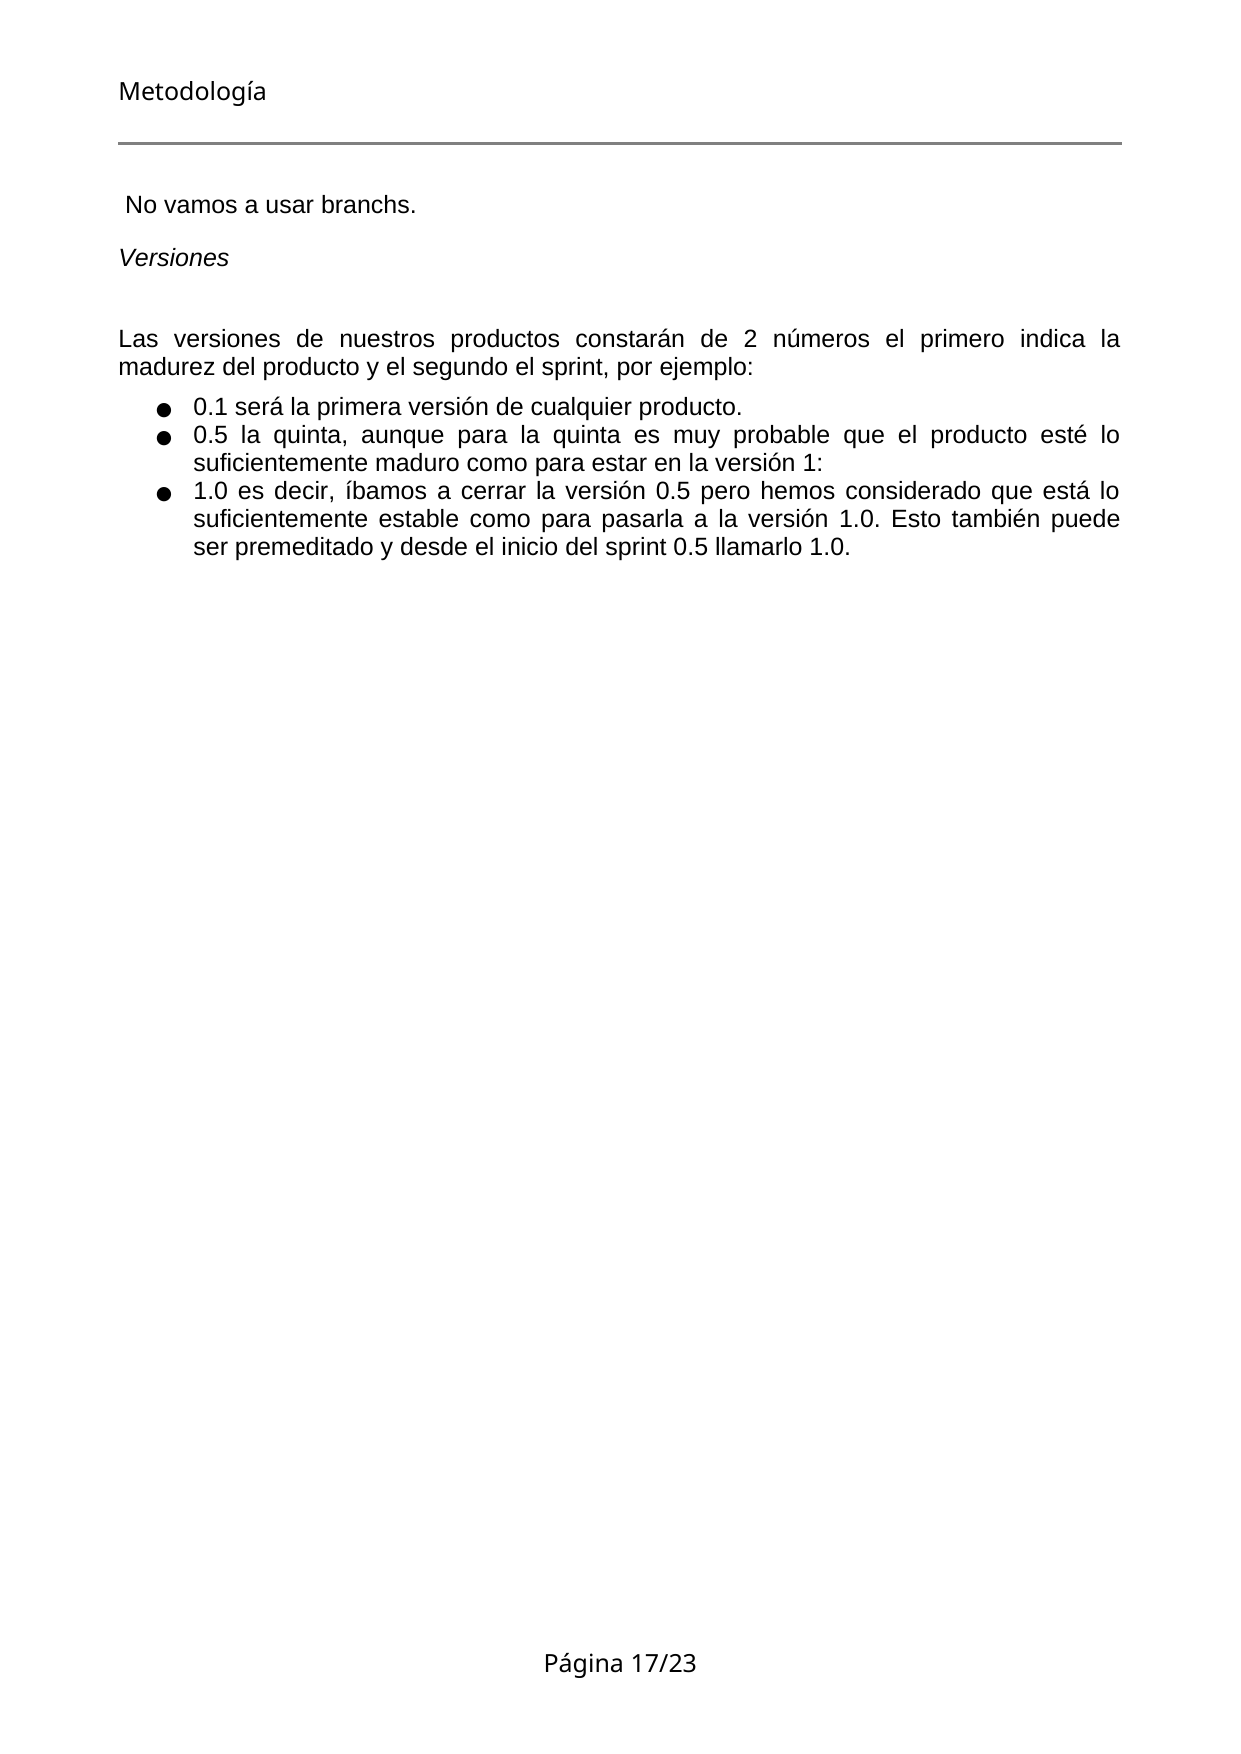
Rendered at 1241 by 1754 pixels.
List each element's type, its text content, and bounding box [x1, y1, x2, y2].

list 0.1 será la primera versión de cualquier producto. [156, 393, 1122, 421]
list 0.5 la quinta, aunque para la quinta es muy probable que el producto esté lo suficientemente maduro como para estar en la versión 1: [156, 421, 1122, 477]
list 1.0 es decir, íbamos a cerrar la versión 0.5 pero hemos considerado que está lo suficientemente estable como para pasarla a la versión 1.0. Esto también puede ser premeditado y desde el inicio del sprint 0.5 llamarlo 1.0. [156, 477, 1122, 561]
text Las versiones de nuestros productos constarán de 2 números el primero indica la madurez del producto y el segundo el sprint, por ejemplo: [118, 324, 1122, 380]
text No vamos a usar branchs. [118, 191, 1122, 219]
subtitle Versiones [118, 244, 1122, 272]
